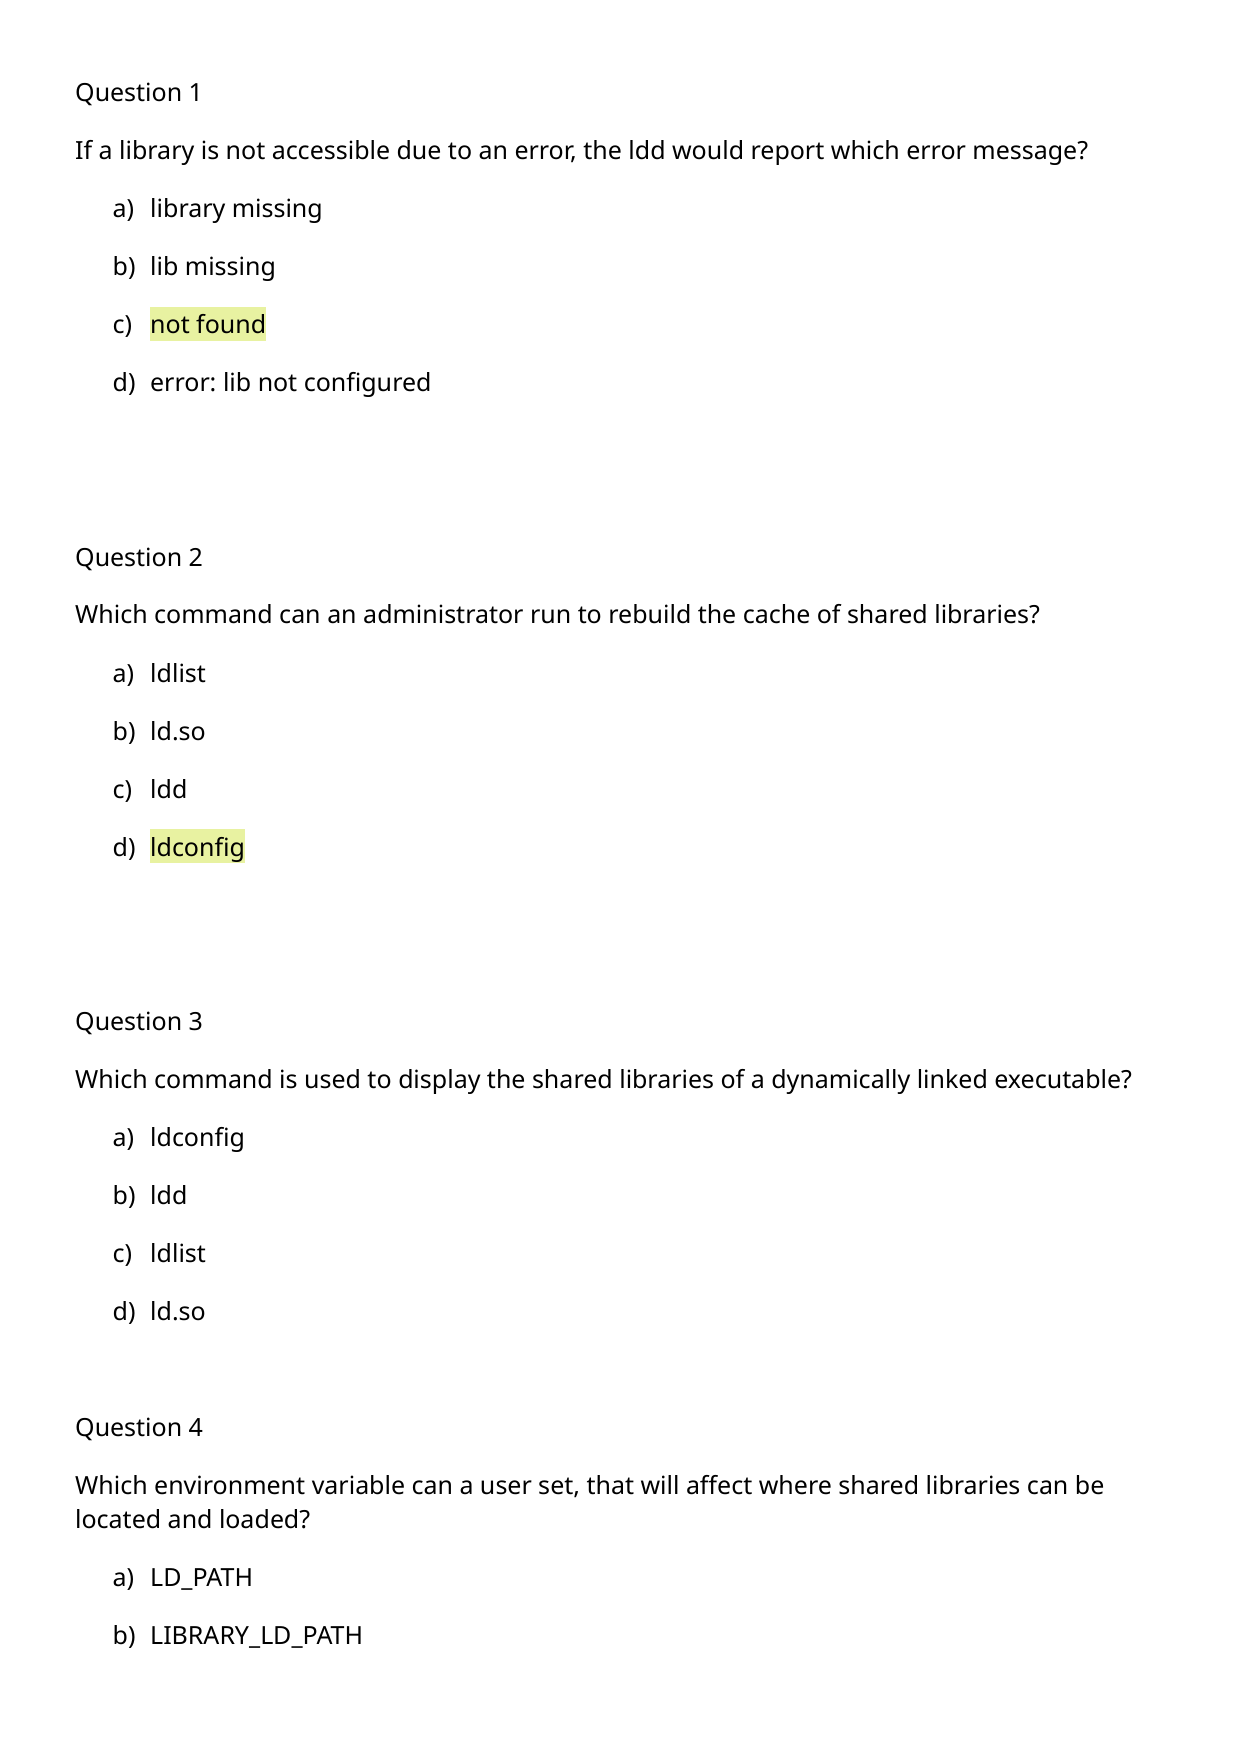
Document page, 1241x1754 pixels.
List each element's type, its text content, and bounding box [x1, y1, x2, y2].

text Question 2 [75, 539, 1165, 573]
list ld.so [112, 713, 1165, 747]
text Question 1 [75, 75, 1165, 109]
list ld.so [112, 1293, 1165, 1327]
list LIBRARY_LD_PATH [112, 1618, 1165, 1652]
list ldd [112, 1177, 1165, 1211]
list not found [112, 307, 1165, 341]
list ldlist [112, 655, 1165, 689]
list error: lib not configured [112, 365, 1165, 399]
text Question 4 [75, 1409, 1165, 1443]
list library missing [112, 191, 1165, 225]
list LD_PATH [112, 1559, 1165, 1594]
text Which environment variable can a user set, that will affect where shared libraries can be located and loaded? [75, 1467, 1165, 1536]
text Question 3 [75, 1003, 1165, 1037]
text Which command is used to display the shared libraries of a dynamically linked executable? [75, 1061, 1165, 1095]
list ldconfig [112, 829, 1165, 863]
list ldd [112, 771, 1165, 805]
list ldconfig [112, 1119, 1165, 1153]
text If a library is not accessible due to an error, the ldd would report which error message? [75, 133, 1165, 167]
list lib missing [112, 249, 1165, 283]
text Which command can an administrator run to rebuild the cache of shared libraries? [75, 597, 1165, 631]
list ldlist [112, 1235, 1165, 1269]
